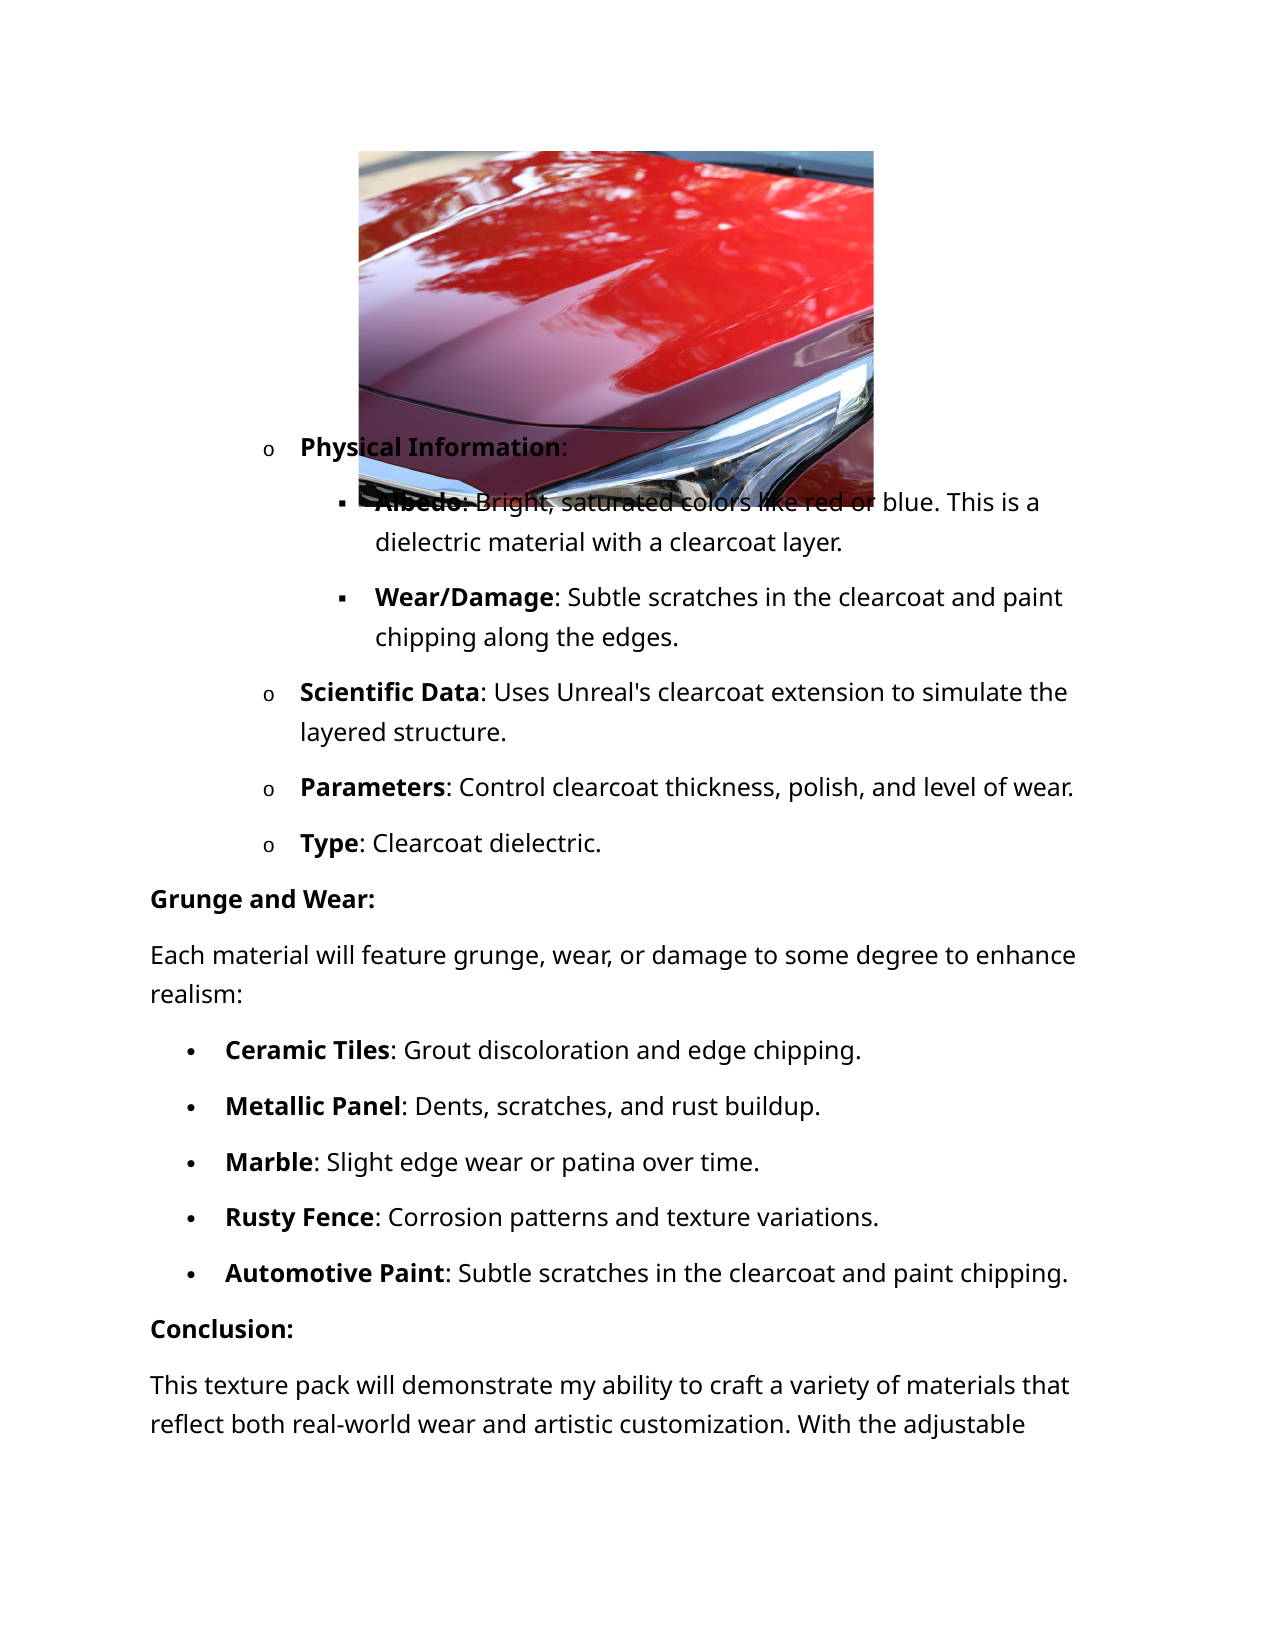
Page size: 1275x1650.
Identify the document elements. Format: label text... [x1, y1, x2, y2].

text Grunge and Wear: [150, 882, 1125, 916]
list Wear/Damage: Subtle scratches in the clearcoat and paint chipping along the edges. [337, 580, 1125, 653]
list Type: Clearcoat dielectric. [262, 826, 1125, 860]
list Scientific Data: Uses Unreal's clearcoat extension to simulate the layered structure. [262, 675, 1125, 748]
list Physical Information: [874, 429, 1125, 463]
text Conclusion: [150, 1312, 1125, 1346]
text Each material will feature grunge, wear, or damage to some degree to enhance realism: [150, 937, 1125, 1011]
list Albedo: Bright, saturated colors like red or blue. This is a dielectric material with a clearcoat layer. [337, 485, 1125, 558]
list Parameters: Control clearcoat thickness, polish, and level of wear. [262, 770, 1125, 804]
list Automotive Paint: Subtle scratches in the clearcoat and paint chipping. [187, 1256, 1125, 1290]
text This texture pack will demonstrate my ability to craft a variety of materials that reflect both real-world wear and artistic customization. With the adjustable [150, 1367, 1125, 1441]
list Physical Information: [262, 429, 358, 463]
list Ceramic Tiles: Grout discoloration and edge chipping. [187, 1032, 1125, 1067]
list Marble: Slight edge wear or patina over time. [187, 1144, 1125, 1178]
list Metallic Panel: Dents, scratches, and rust buildup. [187, 1088, 1125, 1122]
list Rusty Fence: Corrosion patterns and texture variations. [187, 1200, 1125, 1234]
